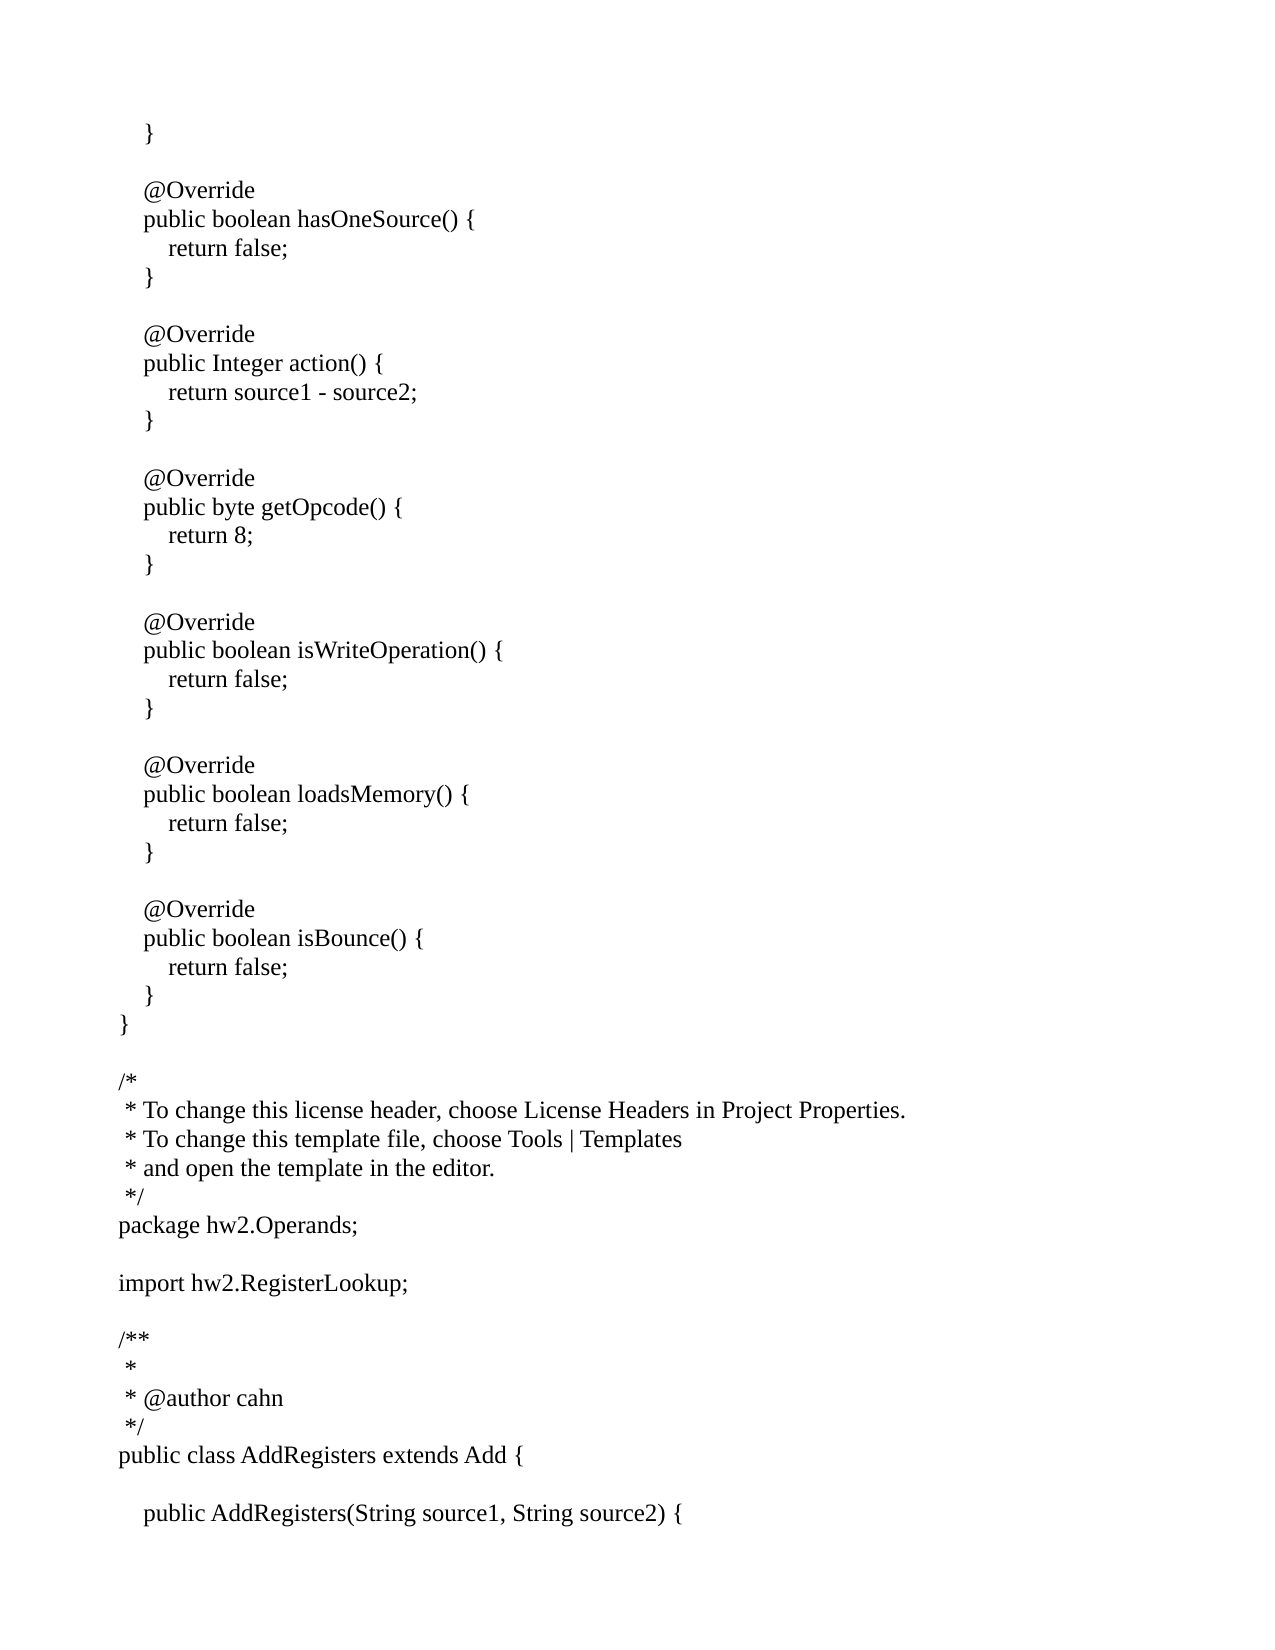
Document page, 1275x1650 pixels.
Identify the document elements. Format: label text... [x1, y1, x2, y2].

text return 8; [118, 521, 1157, 549]
text public byte getOpcode() { [118, 492, 1157, 521]
text * @author cahn [118, 1383, 1157, 1412]
text * To change this template file, choose Tools | Templates [118, 1124, 1157, 1153]
text @Override [118, 176, 1157, 204]
text @Override [118, 607, 1157, 636]
text return false; [118, 952, 1157, 981]
text public boolean isBounce() { [118, 923, 1157, 952]
text @Override [118, 894, 1157, 923]
text /* [118, 1067, 1157, 1096]
text * and open the template in the editor. [118, 1153, 1157, 1182]
text public boolean hasOneSource() { [118, 204, 1157, 233]
text public boolean loadsMemory() { [118, 779, 1157, 808]
text @Override [118, 751, 1157, 779]
text } [118, 118, 1157, 147]
text public Integer action() { [118, 348, 1157, 377]
text } [118, 693, 1157, 722]
text * [118, 1354, 1157, 1383]
text */ [118, 1182, 1157, 1211]
text return false; [118, 233, 1157, 262]
text @Override [118, 463, 1157, 492]
text return false; [118, 808, 1157, 837]
text public class AddRegisters extends Add { [118, 1441, 1157, 1469]
text package hw2.Operands; [118, 1211, 1157, 1239]
text /** [118, 1326, 1157, 1354]
text } [118, 262, 1157, 291]
text return source1 - source2; [118, 377, 1157, 406]
text */ [118, 1412, 1157, 1441]
text } [118, 1009, 1157, 1038]
text public AddRegisters(String source1, String source2) { [118, 1498, 1157, 1527]
text } [118, 549, 1157, 578]
text public boolean isWriteOperation() { [118, 636, 1157, 664]
text * To change this license header, choose License Headers in Project Properties. [118, 1096, 1157, 1124]
text } [118, 981, 1157, 1009]
text @Override [118, 319, 1157, 348]
text } [118, 406, 1157, 434]
text import hw2.RegisterLookup; [118, 1268, 1157, 1297]
text } [118, 837, 1157, 866]
text return false; [118, 664, 1157, 693]
